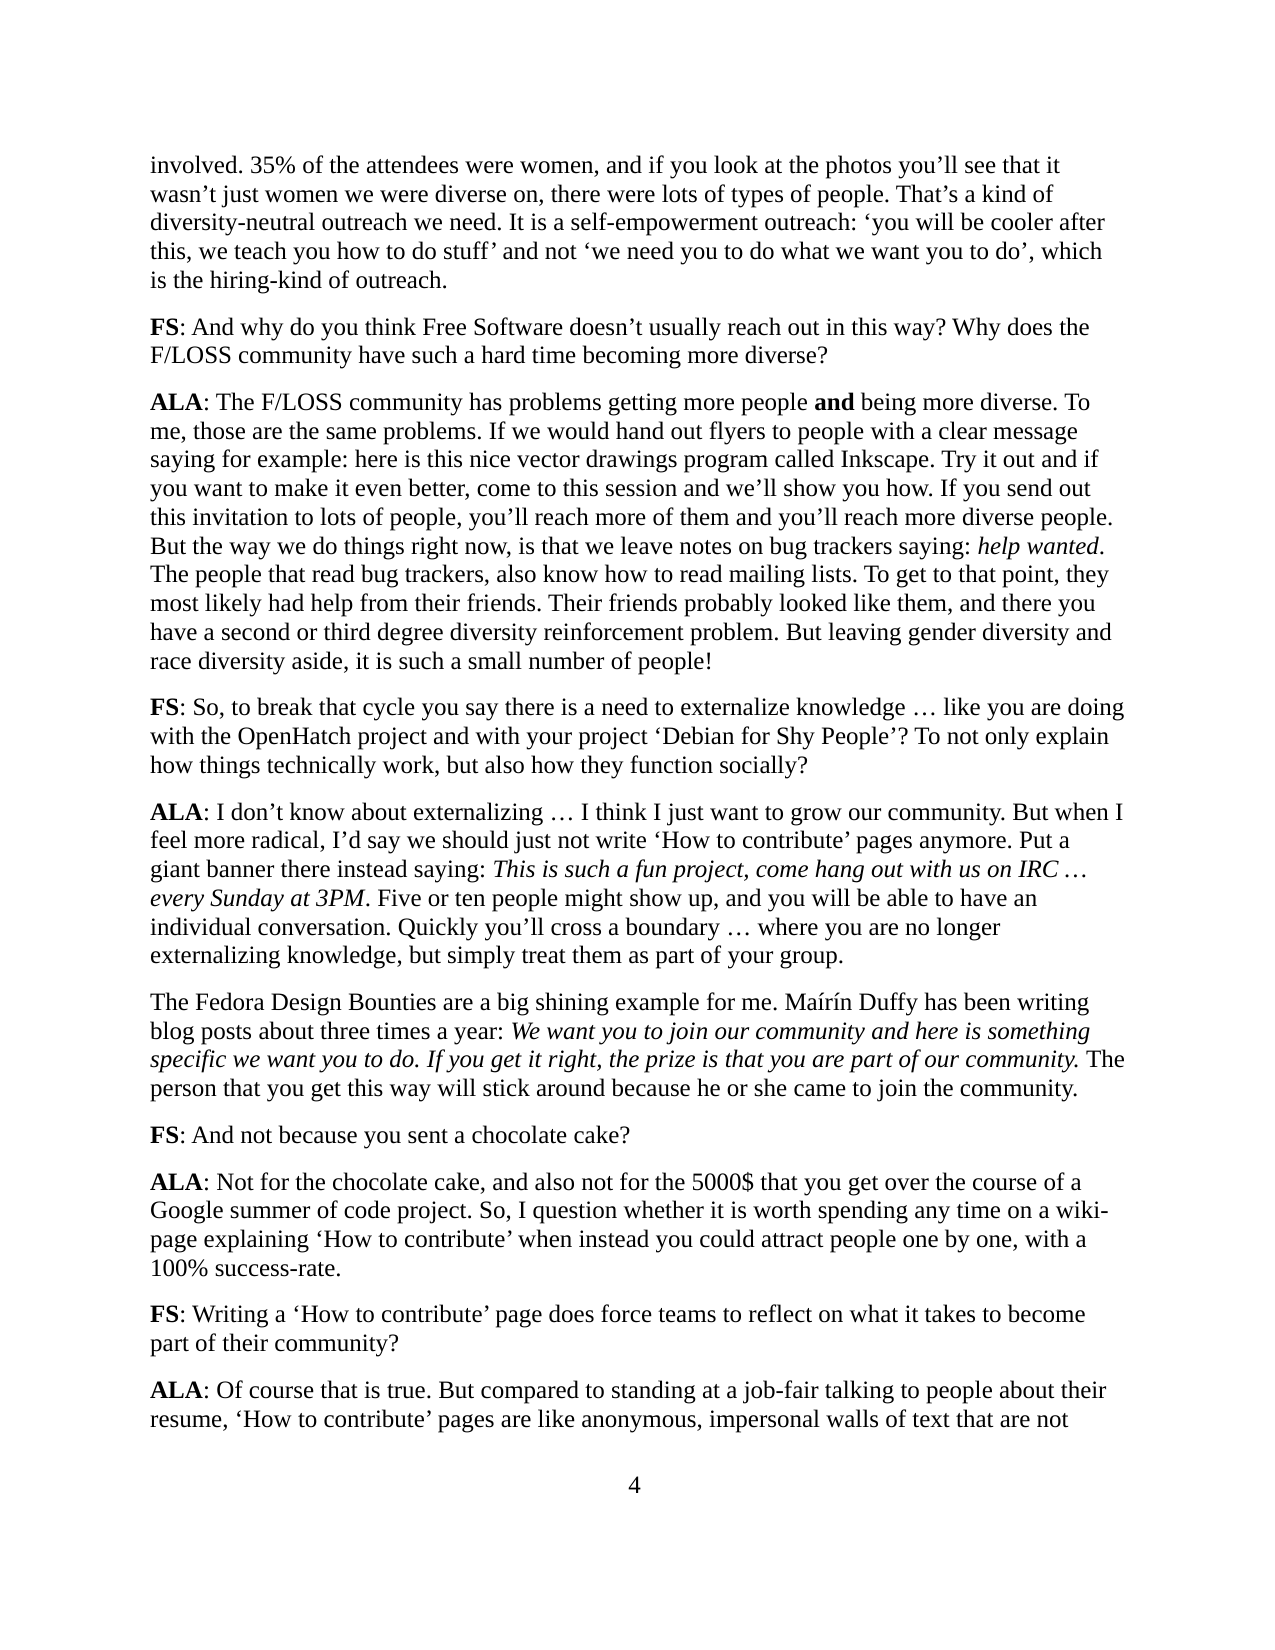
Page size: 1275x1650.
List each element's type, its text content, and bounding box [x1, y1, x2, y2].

text FS: And not because you sent a chocolate cake? [150, 1120, 1125, 1149]
text involved. 35% of the attendees were women, and if you look at the photos you’ll see that it wasn’t just women we were diverse on, there were lots of types of people. That’s a kind of diversity-neutral outreach we need. It is a self-empowerment outreach: ‘you will be cooler after this, we teach you how to do stuff’ and not ‘we need you to do what we want you to do’, which is the hiring-kind of outreach. [150, 150, 1125, 294]
text The Fedora Design Bounties are a big shining example for me. Maírín Duffy has been writing blog posts about three times a year: We want you to join our community and here is something specific we want you to do. If you get it right, the prize is that you are part of our community. The person that you get this way will stick around because he or she came to join the community. [150, 987, 1125, 1102]
text FS: Writing a ‘How to contribute’ page does force teams to reflect on what it takes to become part of their community? [150, 1299, 1125, 1357]
text FS: So, to break that cycle you say there is a need to externalize knowledge … like you are doing with the OpenHatch project and with your project ‘Debian for Shy People’? To not only explain how things technically work, but also how they function socially? [150, 692, 1125, 779]
text ALA: The F/LOSS community has problems getting more people and being more diverse. To me, those are the same problems. If we would hand out flyers to people with a clear message saying for example: here is this nice vector drawings program called Inkscape. Try it out and if you want to make it even better, come to this session and we’ll show you how. If you send out this invitation to lots of people, you’ll reach more of them and you’ll reach more diverse people. But the way we do things right now, is that we leave notes on bug trackers saying: help wanted. The people that read bug trackers, also know how to read mailing lists. To get to that point, they most likely had help from their friends. Their friends probably looked like them, and there you have a second or third degree diversity reinforcement problem. But leaving gender diversity and race diversity aside, it is such a small number of people! [150, 387, 1125, 674]
text ALA: I don’t know about externalizing … I think I just want to grow our community. But when I feel more radical, I’d say we should just not write ‘How to contribute’ pages anymore. Put a giant banner there instead saying: This is such a fun project, come hang out with us on IRC … every Sunday at 3PM. Five or ten people might show up, and you will be able to have an individual conversation. Quickly you’ll cross a boundary … where you are no longer externalizing knowledge, but simply treat them as part of your group. [150, 797, 1125, 969]
text ALA: Not for the chocolate cake, and also not for the 5000$ that you get over the course of a Google summer of code project. So, I question whether it is worth spending any time on a wiki-page explaining ‘How to contribute’ when instead you could attract people one by one, with a 100% success-rate. [150, 1167, 1125, 1282]
text FS: And why do you think Free Software doesn’t usually reach out in this way? Why does the F/LOSS community have such a hard time becoming more diverse? [150, 312, 1125, 369]
text ALA: Of course that is true. But compared to standing at a job-fair talking to people about their resume, ‘How to contribute’ pages are like anonymous, impersonal walls of text that are not [150, 1375, 1125, 1432]
